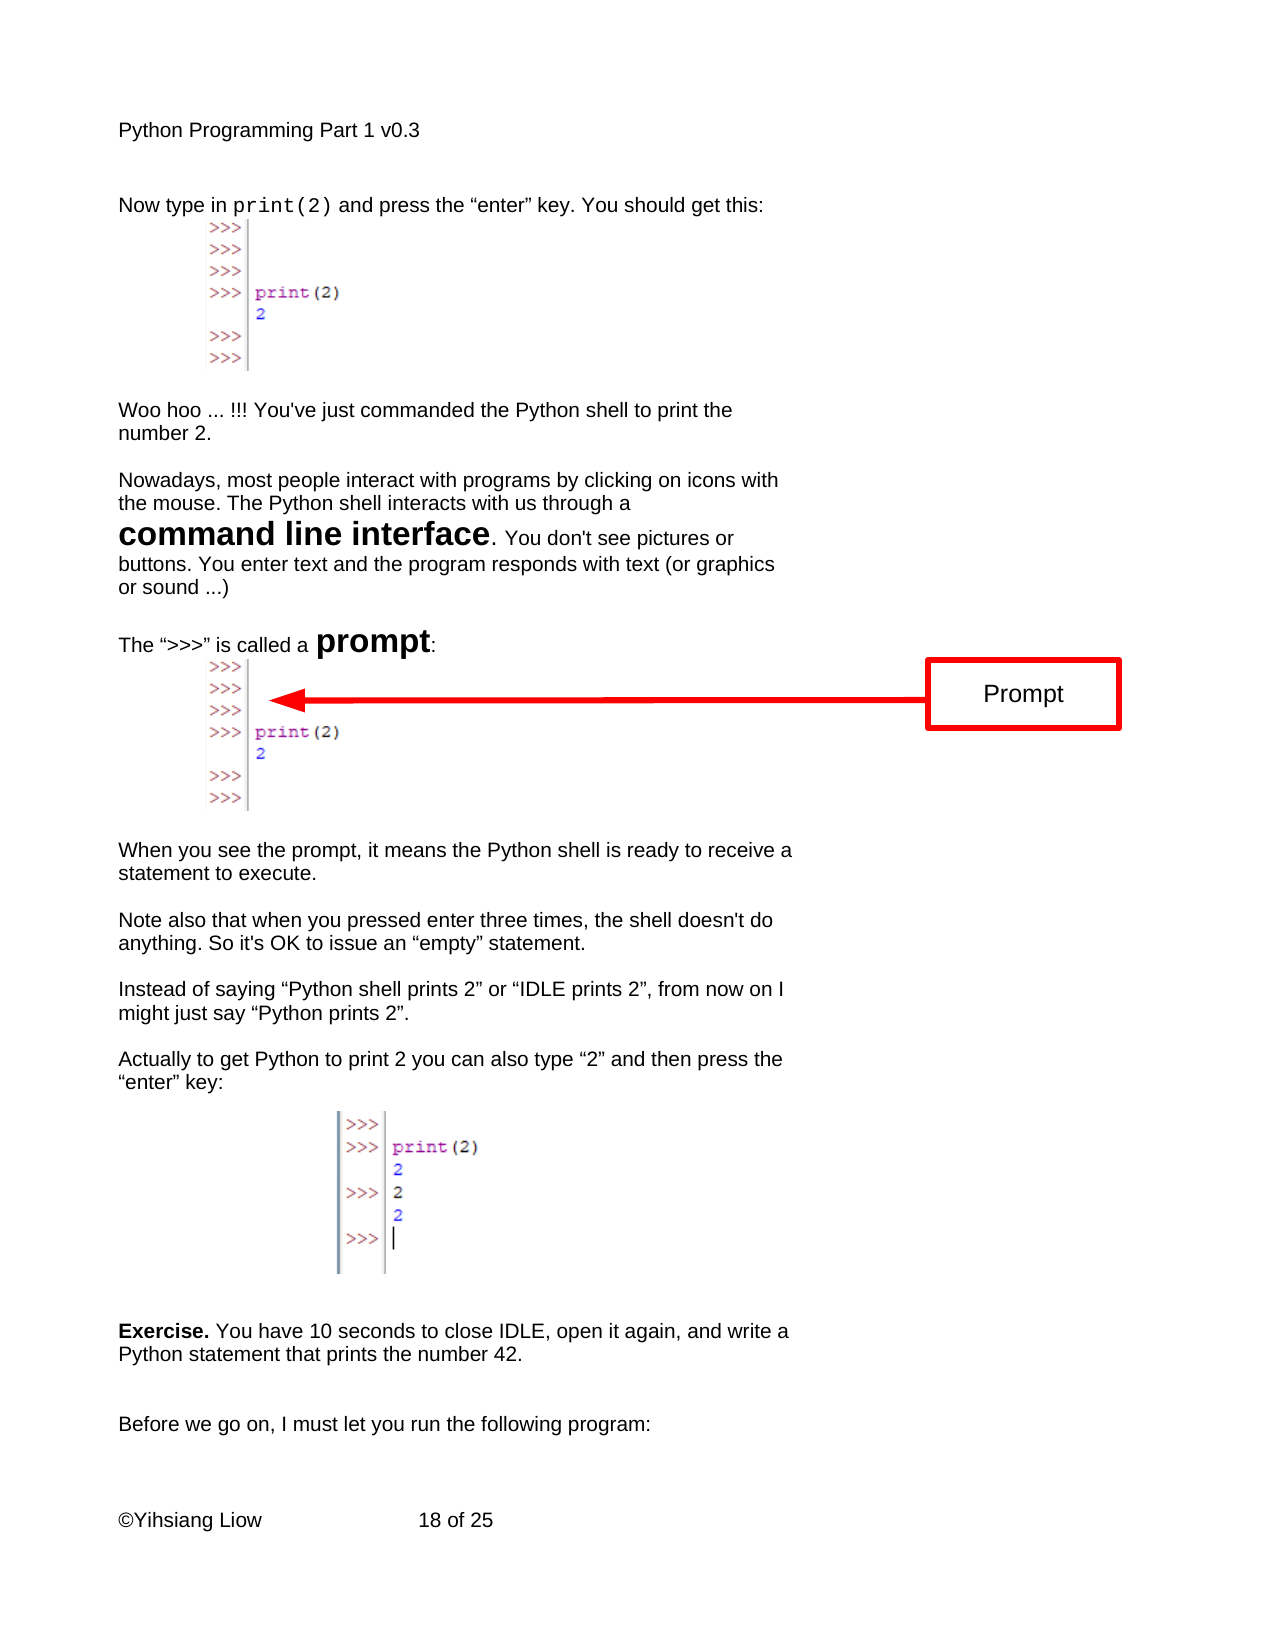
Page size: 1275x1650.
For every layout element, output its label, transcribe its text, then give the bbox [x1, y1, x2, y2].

picture [336, 1111, 543, 1274]
text Nowadays, most people interact with programs by clicking on icons with the mouse. The Python shell interacts with us through a command line interface. You don't see pictures or buttons. You enter text and the program responds with text (or graphics or sound ...) [118, 468, 793, 598]
text When you see the prompt, it means the Python shell is ready to receive a statement to execute. [118, 838, 793, 885]
text The “>>>” is called a prompt: [118, 622, 793, 659]
text Now type in print(2) and press the “enter” key. You should get this: [118, 194, 793, 219]
picture [205, 219, 428, 371]
picture [205, 659, 428, 811]
text Before we go on, I must let you run the following program: [118, 1413, 793, 1436]
text Actually to get Python to print 2 you can also type “2” and then press the “enter” key: [118, 1048, 793, 1094]
text Instead of saying “Python shell prints 2” or “IDLE prints 2”, from now on I might just say “Python prints 2”. [118, 978, 793, 1024]
text Exercise. You have 10 seconds to close IDLE, open it again, and write a Python statement that prints the number 42. [118, 1320, 793, 1366]
text Woo hoo ... !!! You've just commanded the Python shell to print the number 2. [118, 399, 793, 445]
text Note also that when you pressed enter three times, the shell doesn't do anything. So it's OK to issue an “empty” statement. [118, 908, 793, 955]
